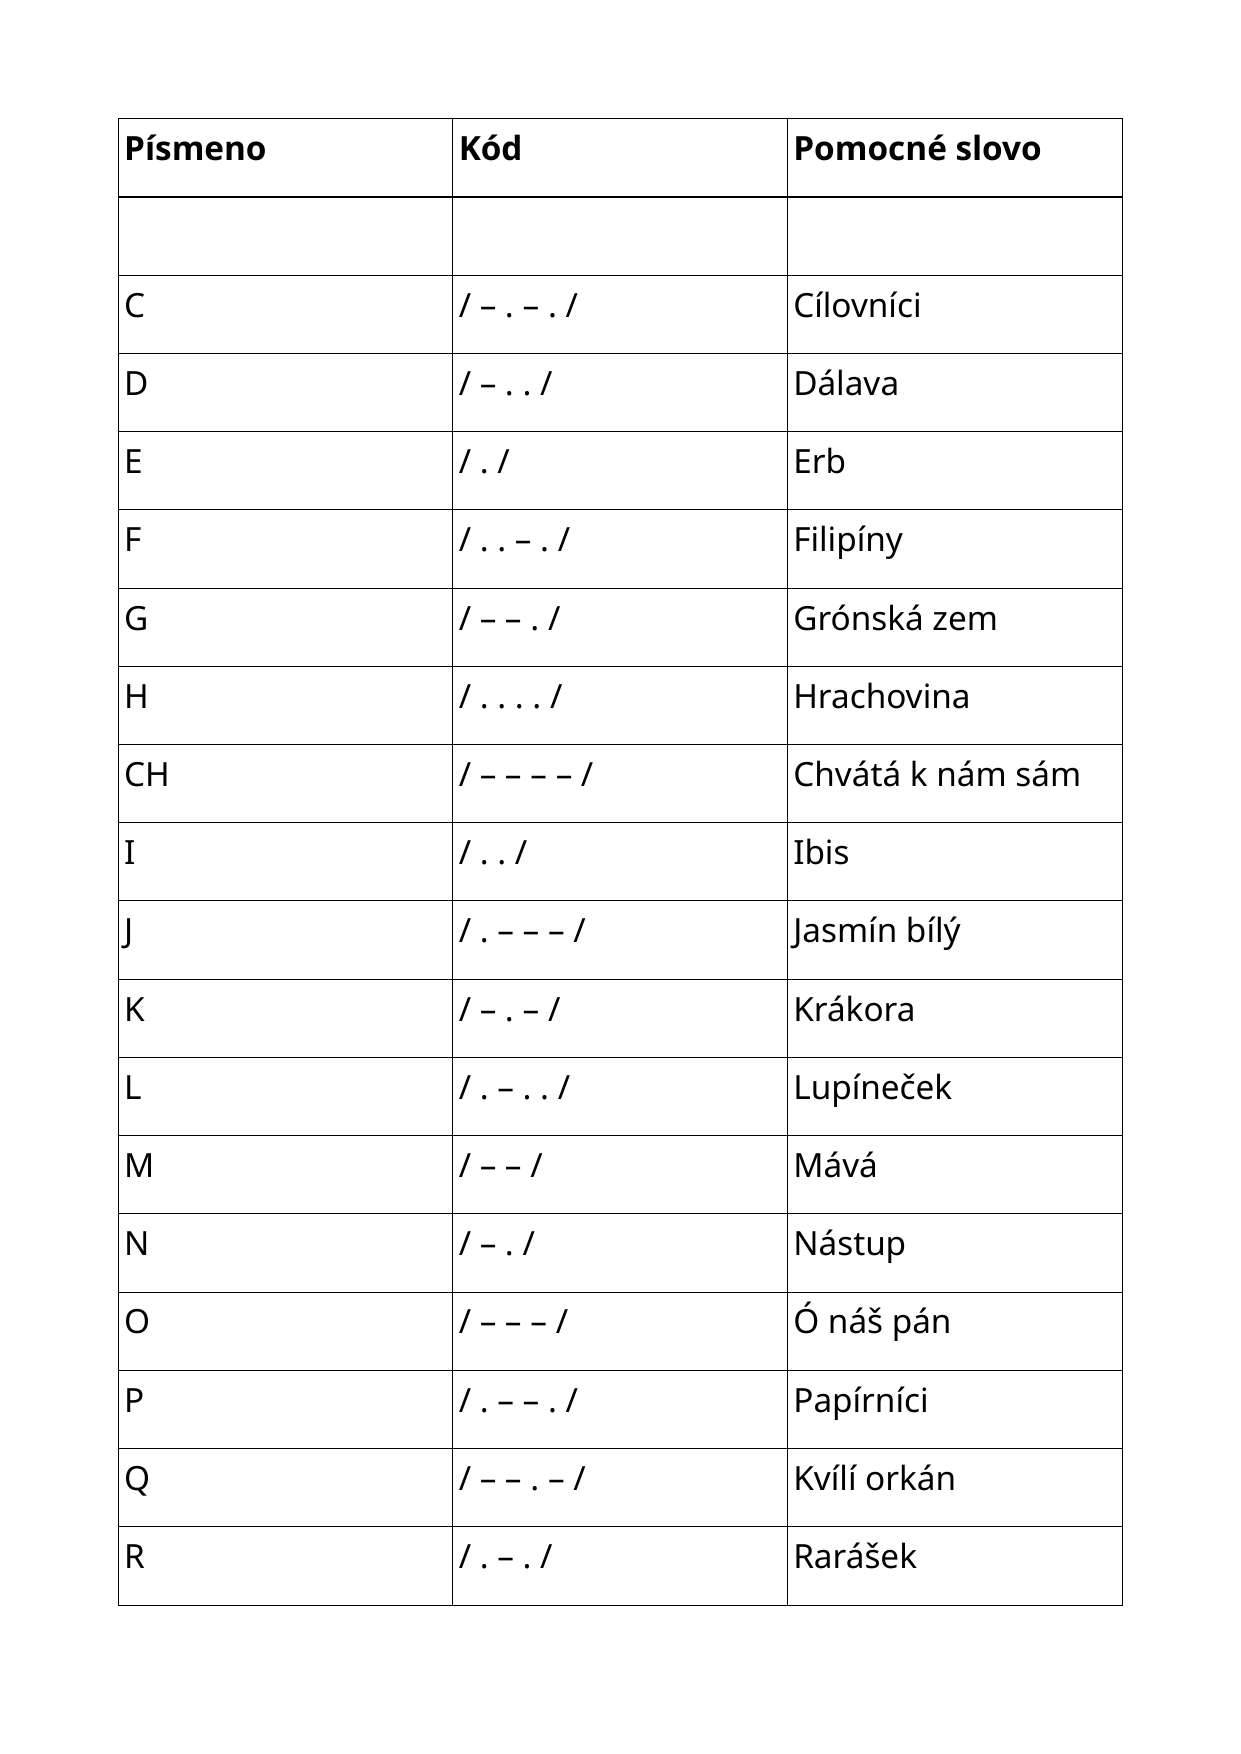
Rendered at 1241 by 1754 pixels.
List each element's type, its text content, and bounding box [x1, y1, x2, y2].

table_cell Ó náš pán [788, 1293, 1122, 1370]
table_cell K [119, 980, 452, 1057]
table_cell / – – – / [453, 1293, 787, 1370]
table_cell D [119, 354, 452, 431]
table_cell / – . – . / [453, 276, 787, 353]
table_cell / – – – – / [453, 745, 787, 822]
table_cell G [119, 589, 452, 666]
table_cell J [119, 901, 452, 979]
table_cell / . – . . / [453, 1058, 787, 1135]
table_cell Ibis [788, 823, 1122, 900]
table_cell Chvátá k nám sám [788, 745, 1122, 822]
table_cell H [119, 667, 452, 744]
table_cell / . – – . / [453, 1371, 787, 1448]
table_cell / . . . . / [453, 667, 787, 744]
table_cell / – . . / [453, 354, 787, 431]
table_cell Q [119, 1449, 452, 1526]
table_cell Nástup [788, 1214, 1122, 1292]
table_cell [788, 198, 1122, 274]
table_cell F [119, 510, 452, 587]
table_cell Rarášek [788, 1527, 1122, 1604]
table_cell R [119, 1527, 452, 1604]
table_cell I [119, 823, 452, 900]
table_cell Cílovníci [788, 276, 1122, 353]
table_cell / . / [453, 432, 787, 509]
table_header Kód [453, 119, 787, 196]
table_cell [119, 198, 452, 274]
table_cell L [119, 1058, 452, 1135]
table_cell CH [119, 745, 452, 822]
table_cell / . . – . / [453, 510, 787, 587]
table_cell / . – – – / [453, 901, 787, 979]
table_cell Filipíny [788, 510, 1122, 587]
table_cell / . . / [453, 823, 787, 900]
table_cell / – . – / [453, 980, 787, 1057]
table_cell Lupíneček [788, 1058, 1122, 1135]
table_cell Hrachovina [788, 667, 1122, 744]
table_cell O [119, 1293, 452, 1370]
table_cell / – – . – / [453, 1449, 787, 1526]
table_cell / – – . / [453, 589, 787, 666]
table_cell Papírníci [788, 1371, 1122, 1448]
table_cell Mává [788, 1136, 1122, 1213]
table_cell / – . / [453, 1214, 787, 1292]
table_header Písmeno [119, 119, 452, 196]
table_cell Dálava [788, 354, 1122, 431]
table_cell M [119, 1136, 452, 1213]
table_cell / – – / [453, 1136, 787, 1213]
table_cell / . – . / [453, 1527, 787, 1604]
table_cell N [119, 1214, 452, 1292]
table_cell Grónská zem [788, 589, 1122, 666]
table_cell E [119, 432, 452, 509]
table_header Pomocné slovo [788, 119, 1122, 196]
table_cell Kvílí orkán [788, 1449, 1122, 1526]
table_cell P [119, 1371, 452, 1448]
table_cell Krákora [788, 980, 1122, 1057]
table_cell Erb [788, 432, 1122, 509]
table_cell Jasmín bílý [788, 901, 1122, 979]
table_cell C [119, 276, 452, 353]
table_cell [453, 198, 787, 274]
